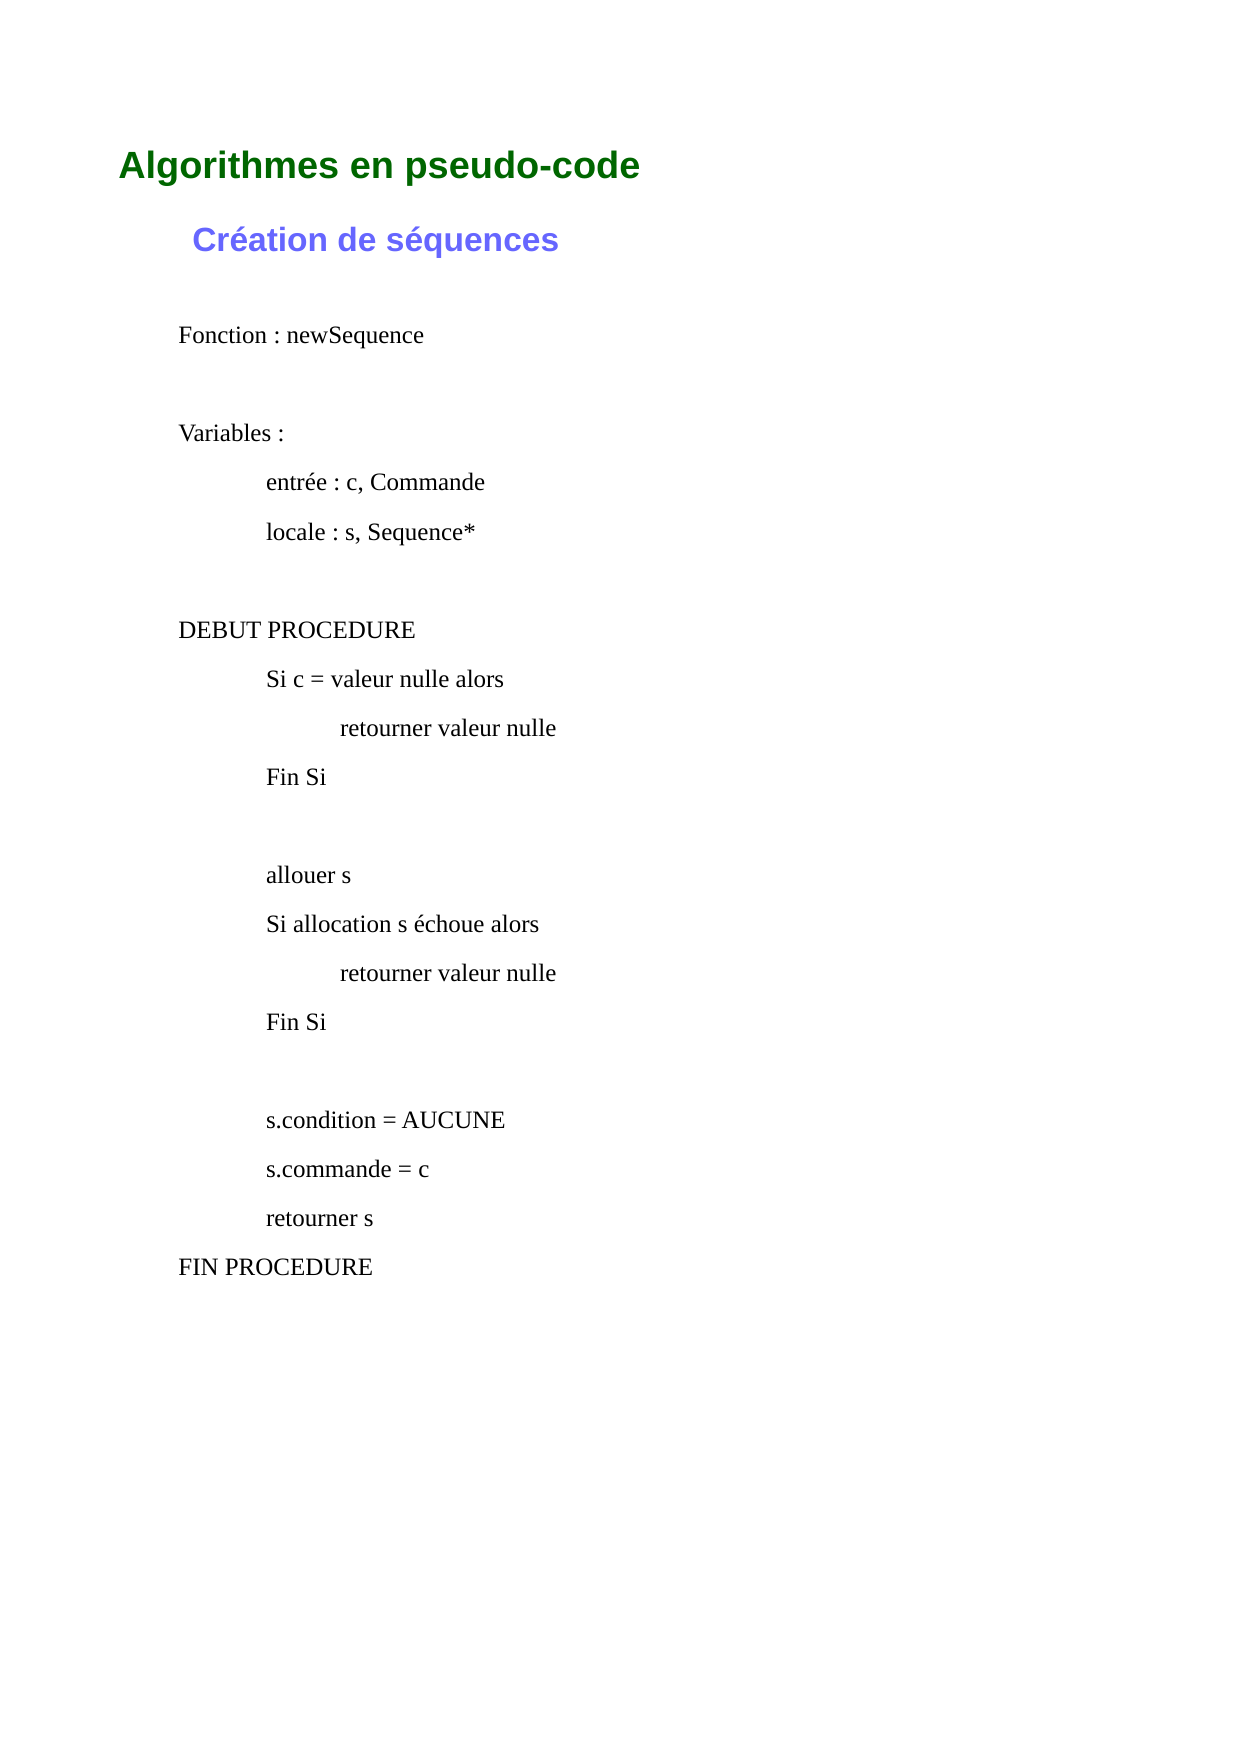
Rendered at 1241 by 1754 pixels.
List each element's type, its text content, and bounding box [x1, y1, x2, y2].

subtitle Création de séquences [118, 220, 1122, 259]
text Fin Si [118, 762, 1122, 791]
text DEBUT PROCEDURE [118, 615, 1122, 643]
text retourner valeur nulle [118, 713, 1122, 742]
text Si c = valeur nulle alors [118, 664, 1122, 692]
text Fonction : newSequence [118, 320, 1122, 349]
text s.condition = AUCUNE [118, 1105, 1122, 1134]
subtitle Algorithmes en pseudo-code [118, 143, 1122, 187]
text retourner s [118, 1203, 1122, 1232]
text entrée : c, Commande [118, 467, 1122, 496]
text Fin Si [118, 1007, 1122, 1036]
text FIN PROCEDURE [118, 1252, 1122, 1281]
text s.commande = c [118, 1154, 1122, 1183]
text Variables : [118, 418, 1122, 447]
text allouer s [118, 860, 1122, 889]
text retourner valeur nulle [118, 958, 1122, 987]
text Si allocation s échoue alors [118, 909, 1122, 938]
text locale : s, Sequence* [118, 517, 1122, 545]
